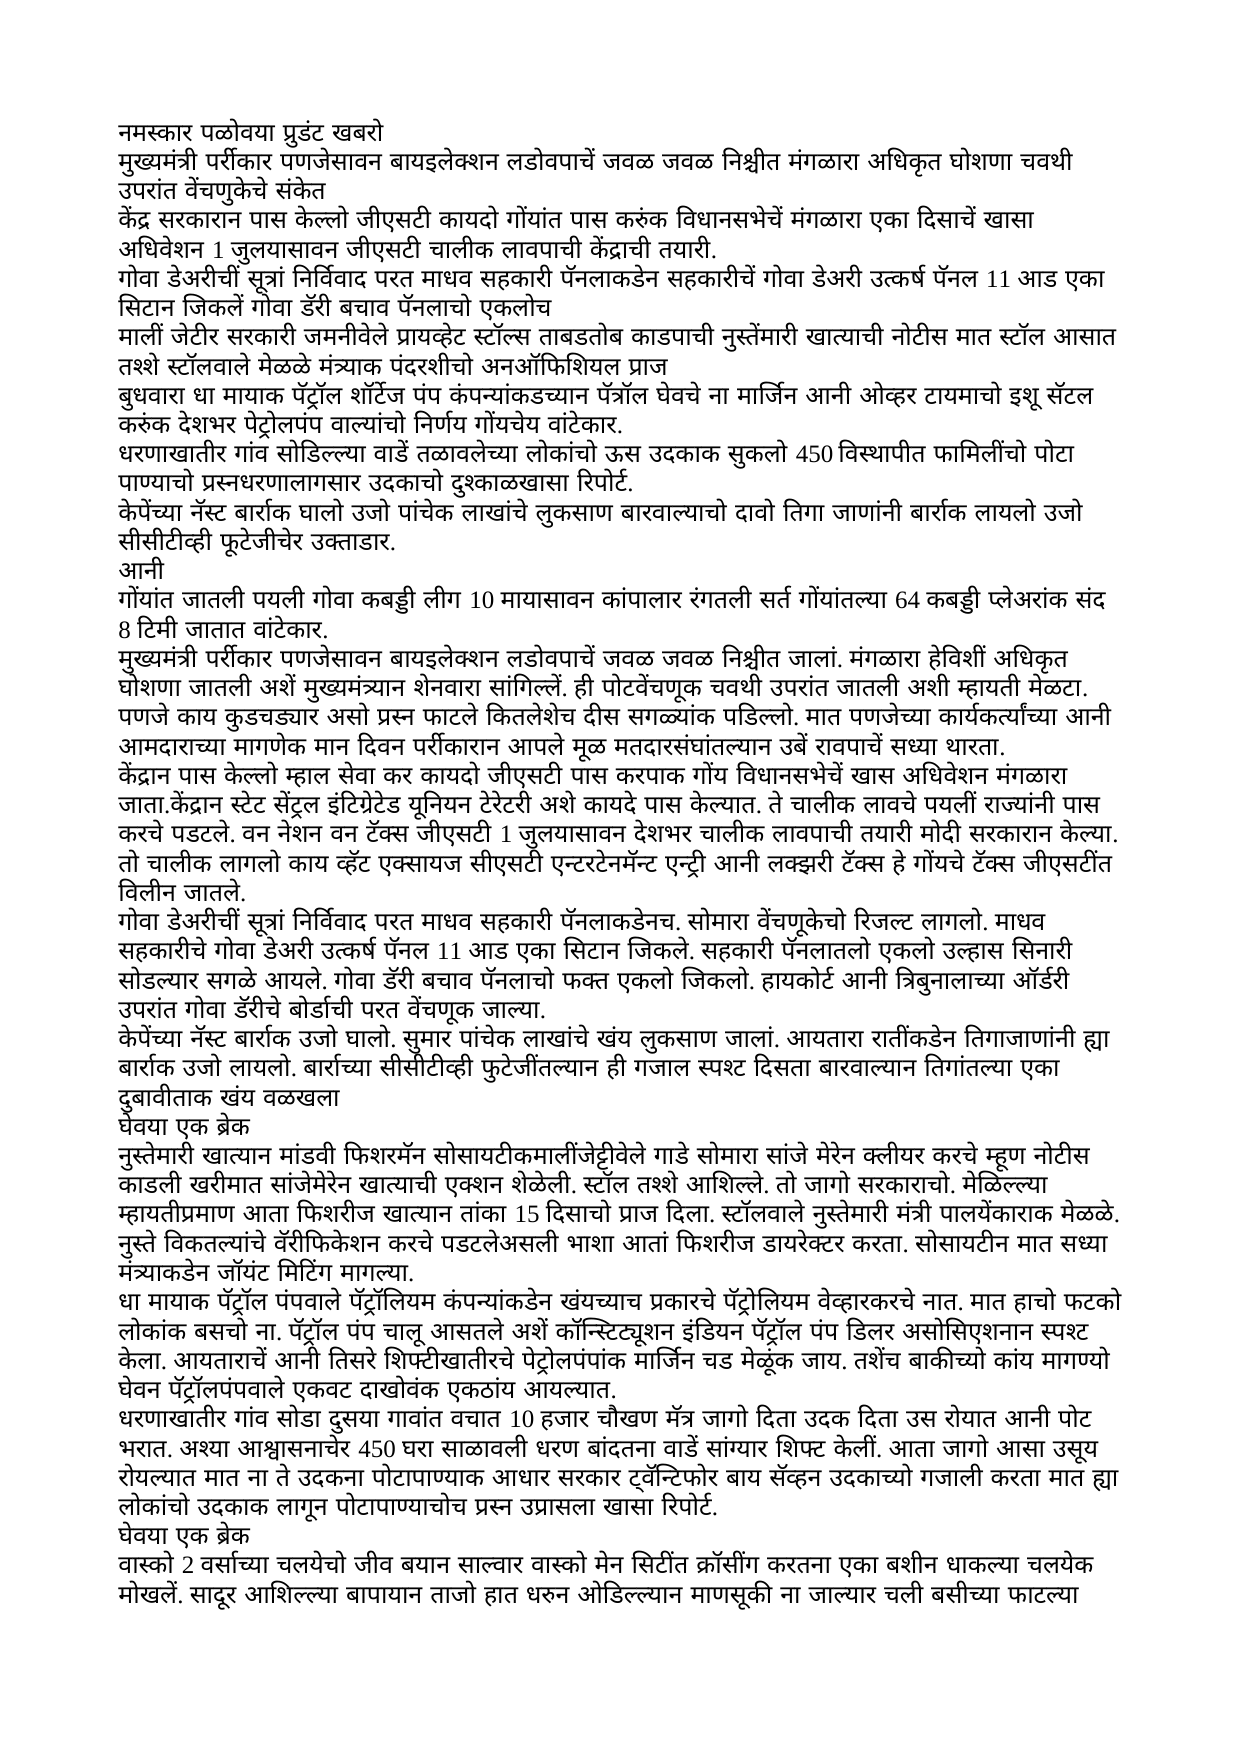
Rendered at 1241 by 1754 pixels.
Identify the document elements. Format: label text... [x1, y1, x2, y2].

text घेवया एक ब्रेक [118, 1521, 1122, 1551]
text वास्को 2 वर्साच्या चलयेचो जीव बयान साल्वार वास्को मेन सिटींत क्रॉसींग करतना एका बशीन धाकल्या चलयेक मोखलें. सादूर आशिल्ल्या बापायान ताजो हात धरुन ओडिल्ल्यान माणसूकी ना जाल्यार चली बसीच्या फाटल्या [118, 1551, 1122, 1609]
text मुख्यमंत्री पर्रीकार पणजेसावन बायइलेक्शन लडोवपाचें जवळ जवळ निश्चीत जालां. मंगळारा हेविशीं अधिकृत घोशणा जातली अशें मुख्यमंत्र्यान शेनवारा सांगिल्लें. ही पोटवेंचणूक चवथी उपरांत जातली अशी म्हायती मेळटा. पणजे काय कुडचड्यार असो प्रस्न फाटले कितलेशेच दीस सगळ्यांक पडिल्लो. मात पणजेच्या कार्यकर्त्यांच्या आनी आमदाराच्या मागणेक मान दिवन पर्रीकारान आपले मूळ मतदारसंघांतल्यान उबें रावपाचें सध्या थारता. [118, 644, 1122, 761]
text धरणाखातीर गांव सोडा दुसया गावांत वचात 10 हजार चौखण मॅत्र जागो दिता उदक दिता उस रोयात आनी पोट भरात. अश्या आश्वासनाचेर 450 घरा साळावली धरण बांदतना वाडें सांग्यार शिफ्ट केलीं. आता जागो आसा उसूय रोयल्यात मात ना ते उदकना पोटापाण्याक आधार सरकार ट्वॅन्टिफोर बाय सॅव्हन उदकाच्यो गजाली करता मात ह्या लोकांचो उदकाक लागून पोटापाण्याचोच प्रस्न उप्रासला खासा रिपोर्ट. [118, 1404, 1122, 1521]
text घेवया एक ब्रेक [118, 1112, 1122, 1141]
text आनी [118, 556, 1122, 585]
text गोवा डेअरीचीं सूत्रां निर्विवाद परत माधव सहकारी पॅनलाकडेनच. सोमारा वेंचणूकेचो रिजल्ट लागलो. माधव सहकारीचे गोवा डेअरी उत्कर्ष पॅनल 11 आड एका सिटान जिकले. सहकारी पॅनलातलो एकलो उल्हास सिनारी सोडल्यार सगळे आयले. गोवा डॅरी बचाव पॅनलाचो फक्त एकलो जिकलो. हायकोर्ट आनी त्रिबुनालाच्या ऑर्डरी उपरांत गोवा डॅरीचे बोर्डाची परत वेंचणूक जाल्या. [118, 907, 1122, 1024]
text केपेंच्या नॅस्ट बार्राक उजो घालो. सुमार पांचेक लाखांचे खंय लुकसाण जालां. आयतारा रातींकडेन तिगाजाणांनी ह्या बार्राक उजो लायलो. बार्राच्या सीसीटीव्ही फुटेजींतल्यान ही गजाल स्पश्ट दिसता बारवाल्यान तिगांतल्या एका दुबावीताक खंय वळखला [118, 1024, 1122, 1112]
text नुस्तेमारी खात्यान मांडवी फिशरमॅन सोसायटीकमालींजेट्टीवेले गाडे सोमारा सांजे मेरेन क्लीयर करचे म्हूण नोटीस काडली खरीमात सांजेमेरेन खात्याची एक्शन शेळेली. स्टॉल तश्शे आशिल्ले. तो जागो सरकाराचो. मेळिल्ल्या म्हायतीप्रमाण आता फिशरीज खात्यान तांका 15 दिसाचो प्राज दिला. स्टॉलवाले नुस्तेमारी मंत्री पालयेंकाराक मेळळे. नुस्ते विकतल्यांचे वॅरीफिकेशन करचे पडटलेअसली भाशा आतां फिशरीज डायरेक्टर करता. सोसायटीन मात सध्या मंत्र्याकडेन जॉयंट मिटिंग मागल्या. [118, 1141, 1122, 1287]
text मुख्यमंत्री पर्रीकार पणजेसावन बायइलेक्शन लडोवपाचें जवळ जवळ निश्चीत मंगळारा अधिकृत घोशणा चवथी उपरांत वेंचणुकेचे संकेत [118, 147, 1122, 206]
text गोवा डेअरीचीं सूत्रां निर्विवाद परत माधव सहकारी पॅनलाकडेन सहकारीचें गोवा डेअरी उत्कर्ष पॅनल 11 आड एका सिटान जिकलें गोवा डॅरी बचाव पॅनलाचो एकलोच [118, 264, 1122, 322]
text केंद्रान पास केल्लो म्हाल सेवा कर कायदो जीएसटी पास करपाक गोंय विधानसभेचें खास अधिवेशन मंगळारा जाता.केंद्रान स्टेट सेंट्रल इंटिग्रेटेड यूनियन टेरेटरी अशे कायदे पास केल्यात. ते चालीक लावचे पयलीं राज्यांनी पास करचे पडटले. वन नेशन वन टॅक्स जीएसटी 1 जुलयासावन देशभर चालीक लावपाची तयारी मोदी सरकारान केल्या. तो चालीक लागलो काय व्हॅट एक्सायज सीएसटी एन्टरटेनमॅन्ट एन्ट्री आनी लक्झरी टॅक्स हे गोंयचे टॅक्स जीएसटींत विलीन जातले. [118, 761, 1122, 907]
text नमस्कार पळोवया प्रुडंट खबरो [118, 118, 1122, 147]
text गोंयांत जातली पयली गोवा कबड्डी लीग 10 मायासावन कांपालार रंगतली सर्त गोंयांतल्या 64 कबड्डी प्लेअरांक संद 8 टिमी जातात वांटेकार. [118, 585, 1122, 644]
text केंद्र सरकारान पास केल्लो जीएसटी कायदो गोंयांत पास करुंक विधानसभेचें मंगळारा एका दिसाचें खासा अधिवेशन 1 जुलयासावन जीएसटी चालीक लावपाची केंद्राची तयारी. [118, 206, 1122, 264]
text मालीं जेटीर सरकारी जमनीवेले प्रायव्हेट स्टॉल्स ताबडतोब काडपाची नुस्तेंमारी खात्याची नोटीस मात स्टॉल आसात तश्शे स्टॉलवाले मेळळे मंत्र्याक पंदरशीचो अनऑफिशियल प्राज [118, 322, 1122, 381]
text केपेंच्या नॅस्ट बार्राक घालो उजो पांचेक लाखांचे लुकसाण बारवाल्याचो दावो तिगा जाणांनी बार्राक लायलो उजो सीसीटीव्ही फूटेजीचेर उक्ताडार. [118, 498, 1122, 556]
text धा मायाक पॅट्रॉल पंपवाले पॅट्रॉलियम कंपन्यांकडेन खंयच्याच प्रकारचे पॅट्रोलियम वेव्हारकरचे नात. मात हाचो फटको लोकांक बसचो ना. पॅट्रॉल पंप चालू आसतले अशें कॉन्स्टिट्यूशन इंडियन पॅट्रॉल पंप डिलर असोसिएशनान स्पश्ट केला. आयताराचें आनी तिसरे शिफ्टीखातीरचे पेट्रोलपंपांक मार्जिन चड मेळूंक जाय. तशेंच बाकीच्यो कांय मागण्यो घेवन पॅट्रॉलपंपवाले एकवट दाखोवंक एकठांय आयल्यात. [118, 1287, 1122, 1404]
text धरणाखातीर गांव सोडिल्ल्या वाडें तळावलेच्या लोकांचो ऊस उदकाक सुकलो 450विस्थापीत फामिलींचो पोटा पाण्याचो प्रस्नधरणालागसार उदकाचो दुश्काळखासा रिपोर्ट. [118, 439, 1122, 498]
text बुधवारा धा मायाक पॅट्रॉल शॉर्टेज पंप कंपन्यांकडच्यान पॅत्रॉल घेवचे ना मार्जिन आनी ओव्हर टायमाचो इशू सॅटल करुंक देशभर पेट्रोलपंप वाल्यांचो निर्णय गोंयचेय वांटेकार. [118, 381, 1122, 439]
